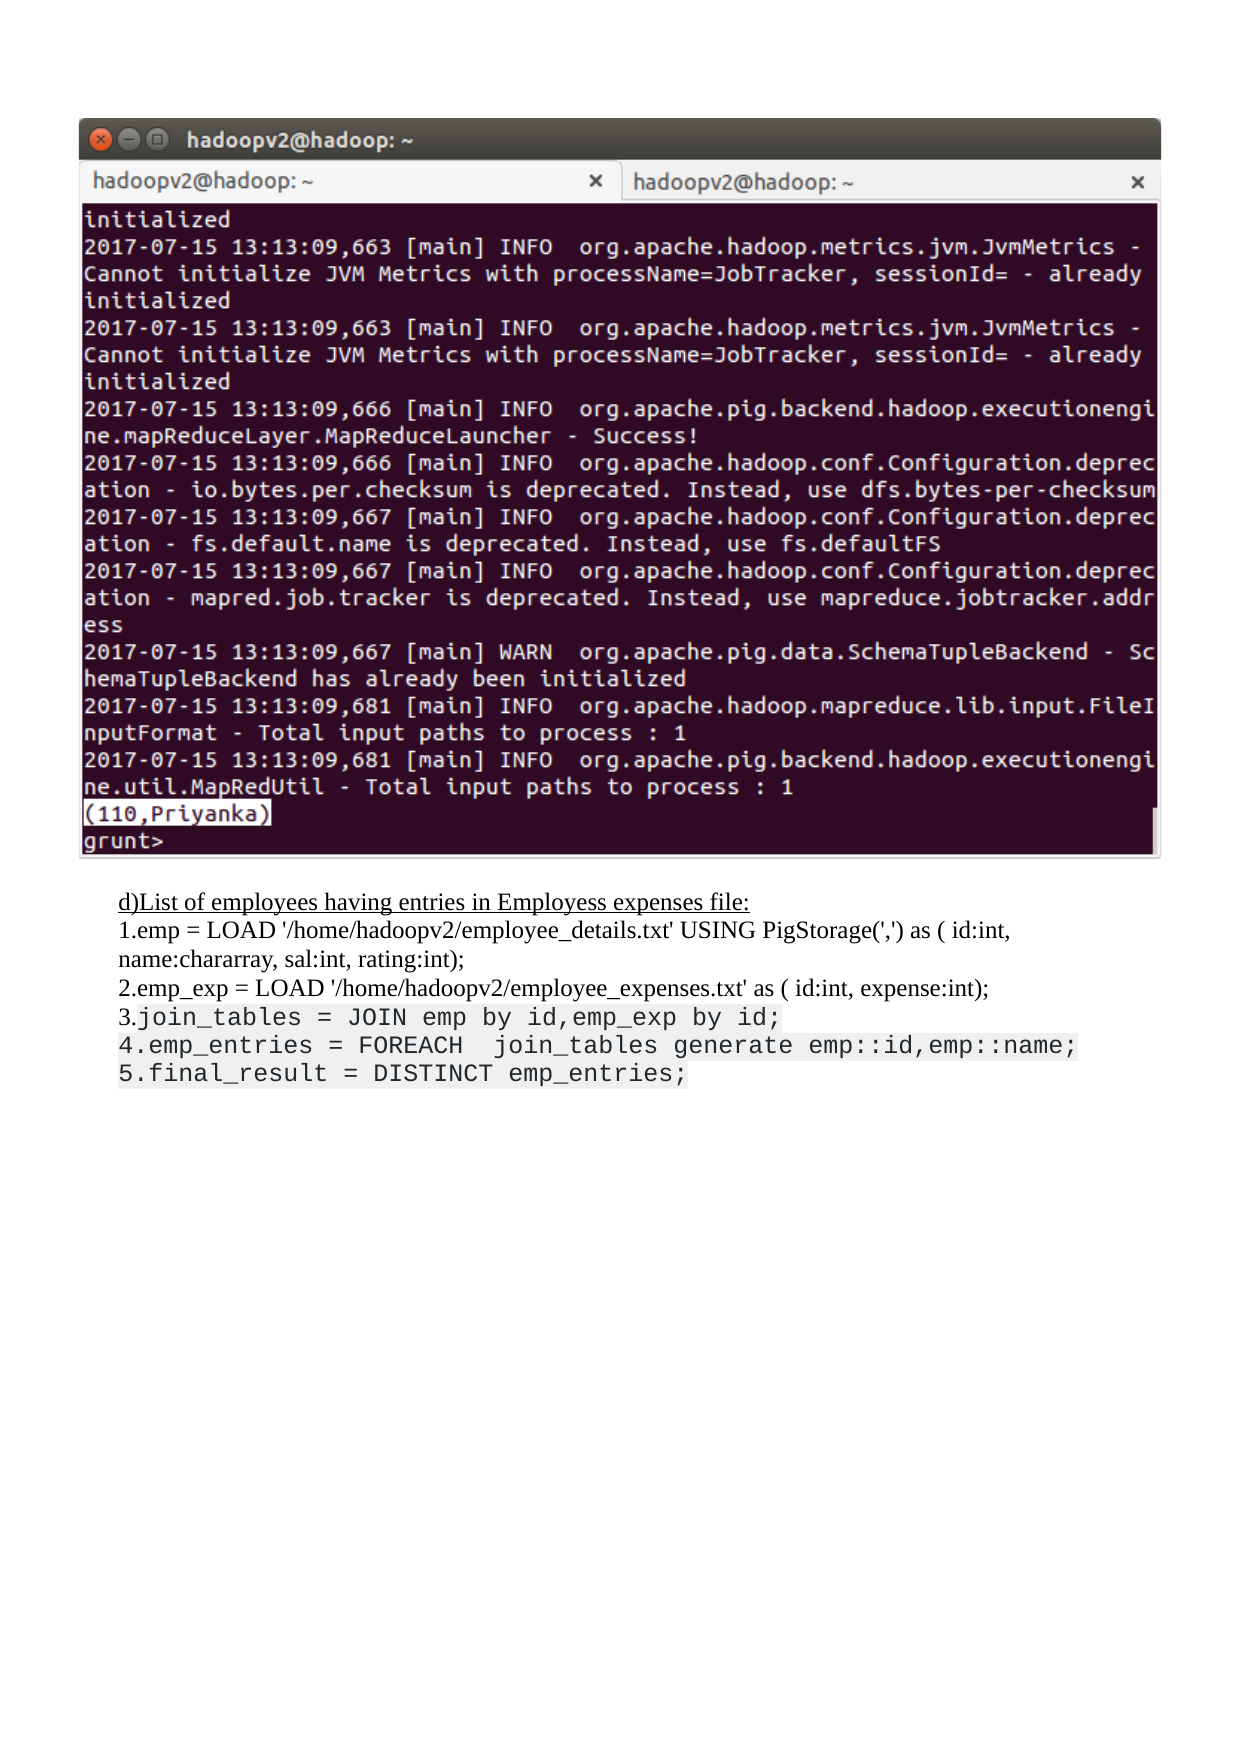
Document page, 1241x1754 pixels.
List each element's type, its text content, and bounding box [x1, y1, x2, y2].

text d)List of employees having entries in Employess expenses file: [118, 887, 1122, 916]
text 2.emp_exp = LOAD '/home/hadoopv2/employee_expenses.txt' as ( id:int, expense:int); [118, 973, 1122, 1002]
text 4.emp_entries = FOREACH join_tables generate emp::id,emp::name; [118, 1033, 1122, 1061]
text 1.emp = LOAD '/home/hadoopv2/employee_details.txt' USING PigStorage(',') as ( id:int, name:chararray, sal:int, rating:int); [118, 916, 1122, 973]
picture [78, 118, 1162, 859]
text 5.final_result = DISTINCT emp_entries; [118, 1061, 1122, 1089]
text 3.join_tables = JOIN emp by id,emp_exp by id; [118, 1002, 1122, 1033]
